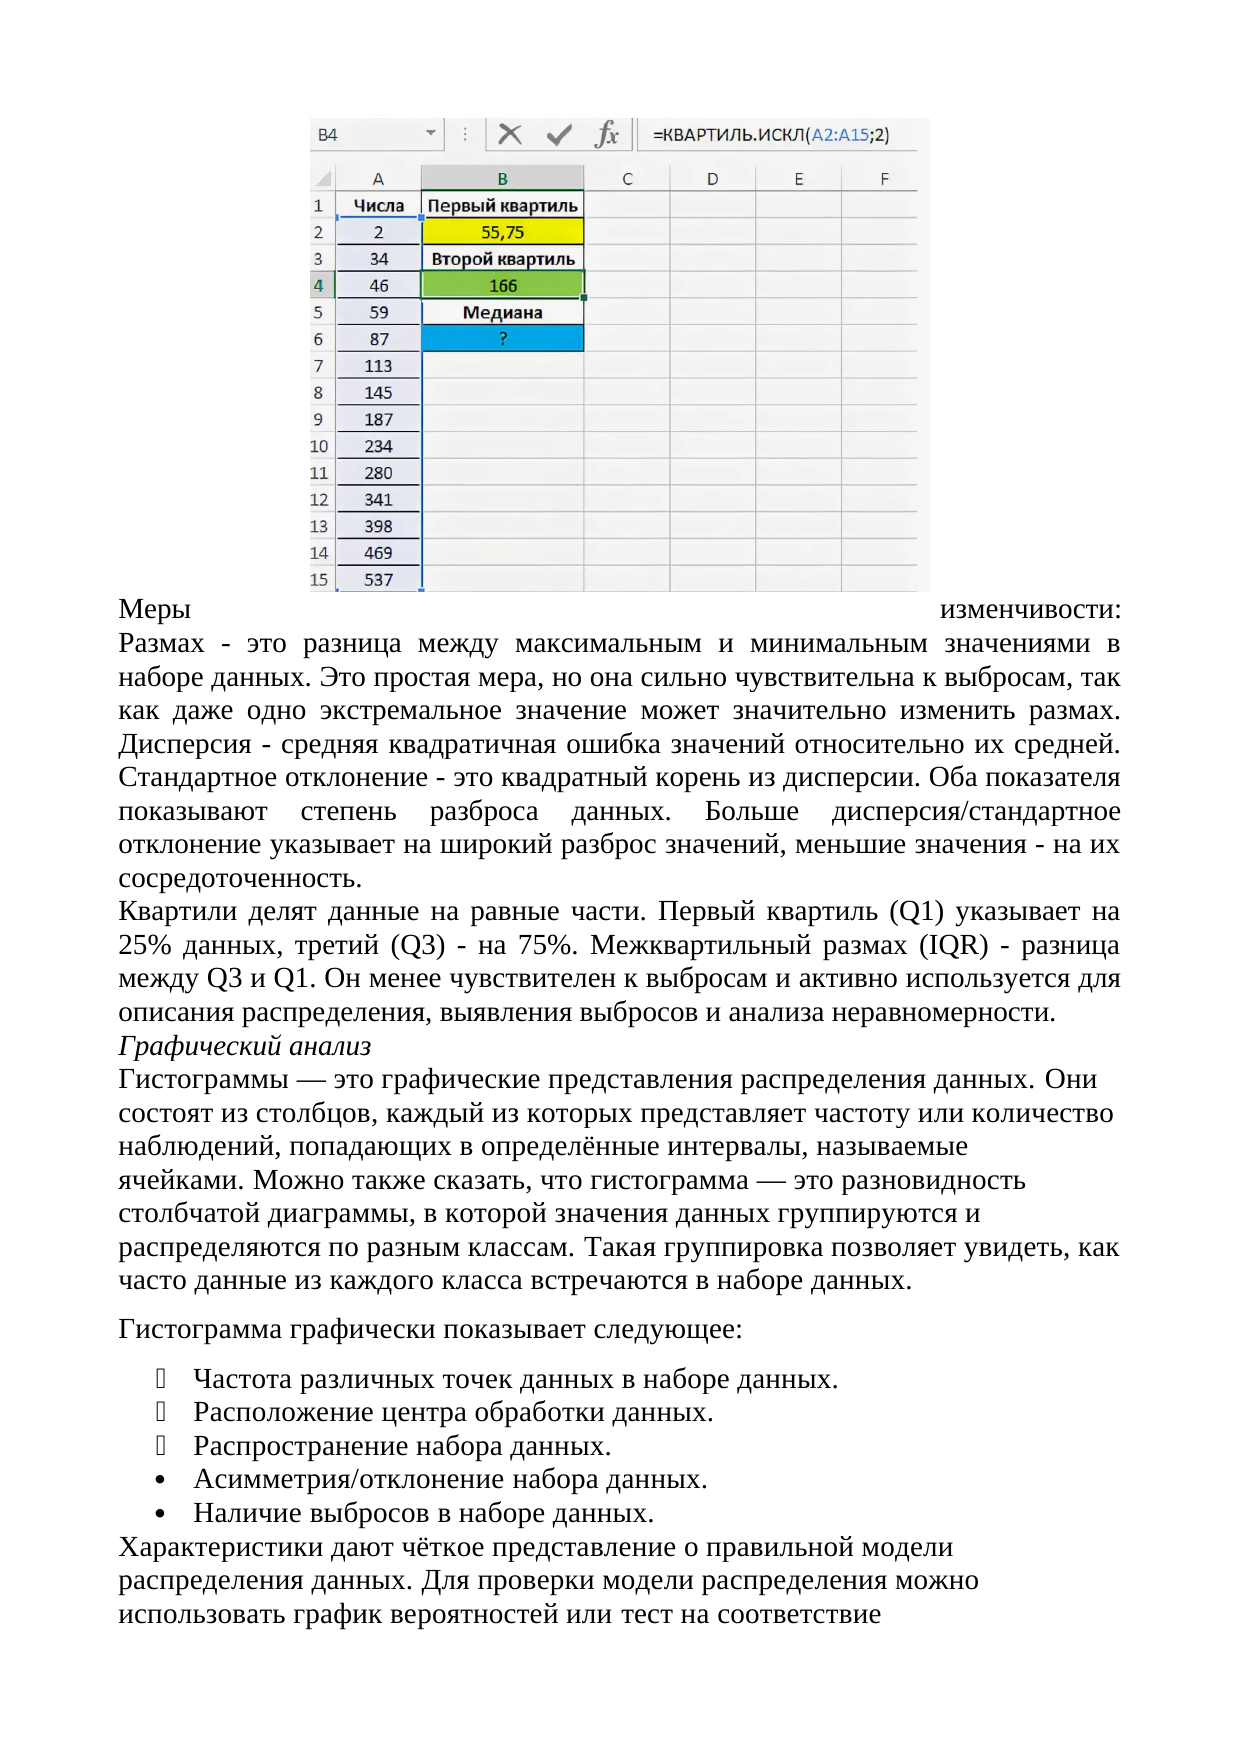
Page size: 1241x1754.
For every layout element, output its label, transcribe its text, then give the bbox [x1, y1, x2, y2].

list Асимметрия/отклонение набора данных. [156, 1462, 1122, 1495]
list Наличие выбросов в наборе данных. [156, 1495, 1122, 1529]
text Характеристики дают чёткое представление о правильной модели распределения данных. Для проверки модели распределения можно использовать график вероятностей или тест на соответствие [118, 1529, 1122, 1629]
list Распространение набора данных. [156, 1428, 1122, 1462]
text Меры изменчивости: Размах - это разница между максимальным и минимальным значениями в наборе данных. Это простая мера, но она сильно чувствительна к выбросам, так как даже одно экстремальное значение может значительно изменить размах. Дисперсия - средняя квадратичная ошибка значений относительно их средней. Стандартное отклонение - это квадратный корень из дисперсии. Оба показателя показывают степень разброса данных. Больше дисперсия/стандартное отклонение указывает на широкий разброс значений, меньшие значения - на их сосредоточенность. Квартили делят данные на равные части. Первый квартиль (Q1) указывает на 25% данных, третий (Q3) - на 75%. Межквартильный размах (IQR) - разница между Q3 и Q1. Он менее чувствителен к выбросам и активно используется для описания распределения, выявления выбросов и анализа неравномерности. [118, 592, 1122, 1028]
list Расположение центра обработки данных. [156, 1394, 1122, 1428]
text Гистограмма графически показывает следующее: [118, 1312, 1122, 1345]
text Графический анализ [118, 1028, 1122, 1061]
list Частота различных точек данных в наборе данных. [156, 1361, 1122, 1394]
text Гистограммы — это графические представления распределения данных. Они состоят из столбцов, каждый из которых представляет частоту или количество наблюдений, попадающих в определённые интервалы, называемые ячейками. Можно также сказать, что гистограмма — это разновидность столбчатой диаграммы, в которой значения данных группируются и распределяются по разным классам. Такая группировка позволяет увидеть, как часто данные из каждого класса встречаются в наборе данных. [118, 1061, 1122, 1296]
